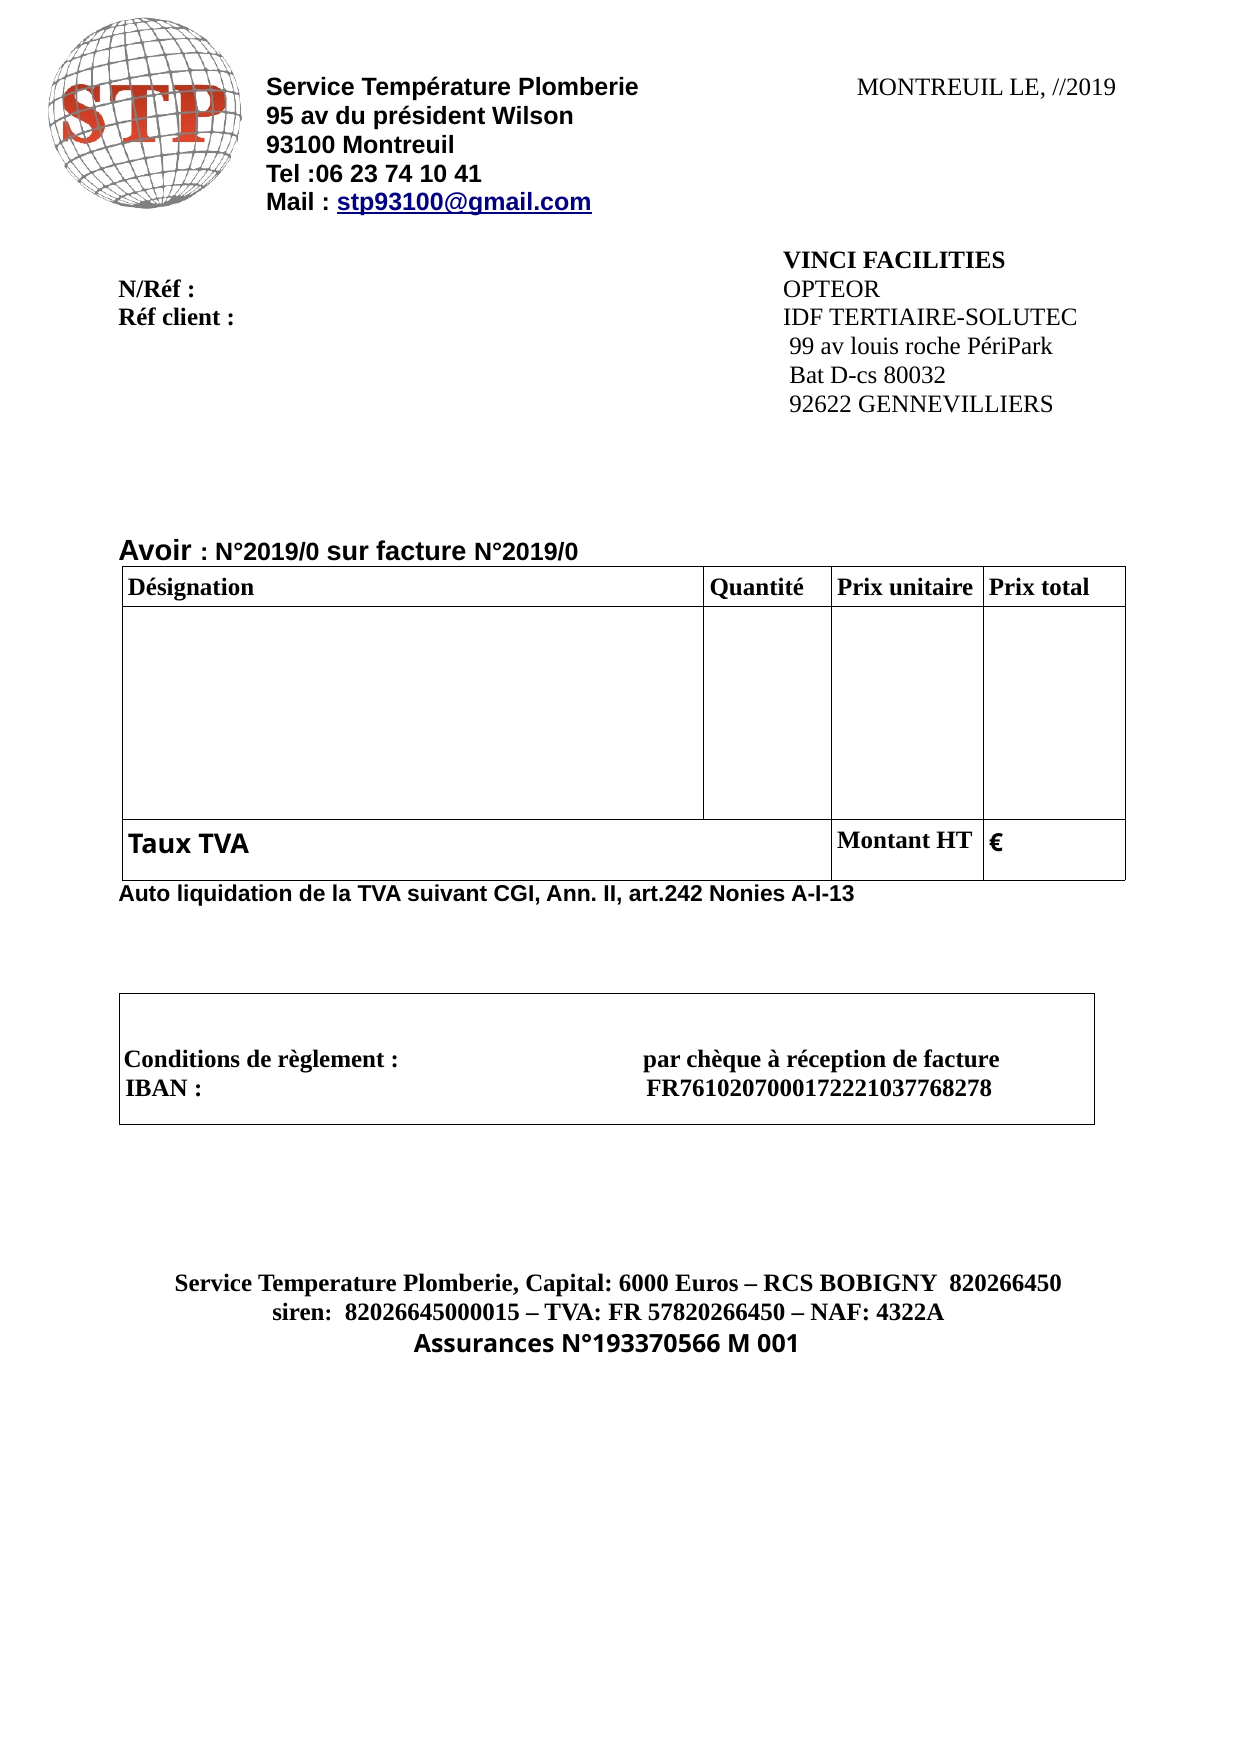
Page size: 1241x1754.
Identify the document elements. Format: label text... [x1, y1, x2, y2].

text Service Temperature Plomberie, Capital: 6000 Euros – RCS BOBIGNY 820266450 [118, 1268, 1138, 1297]
table_header Quantité [704, 567, 831, 606]
table_cell [123, 607, 703, 819]
text Auto liquidation de la TVA suivant CGI, Ann. II, art.242 Nonies A-I-13 [118, 880, 1138, 907]
text 93100 Montreuil [246, 130, 1122, 159]
table_cell [984, 607, 1125, 819]
text Mail : stp93100@gmail.com [118, 187, 1122, 216]
text 99 av louis roche PériPark [118, 331, 1122, 360]
table_header Désignation [123, 567, 703, 606]
picture [39, 9, 246, 215]
text VINCI FACILITIES [118, 216, 1122, 274]
table_cell [832, 607, 983, 819]
table_cell Taux TVA [123, 820, 831, 880]
text siren: 82026645000015 – TVA: FR 57820266450 – NAF: 4322A [118, 1297, 1138, 1326]
text Assurances N°193370566 M 001 [118, 1326, 1138, 1359]
text Avoir : N°2019/0 sur facture N°2019/0 [118, 532, 1122, 566]
table_header Conditions de règlement : par chèque à réception de facture IBAN : FR7610207000172221037768278 [120, 994, 1094, 1124]
text N/Réf : OPTEOR [118, 274, 1122, 302]
table_header Prix total [984, 567, 1125, 606]
text 92622 GENNEVILLIERS [118, 389, 1122, 417]
table_cell Montant HT [832, 820, 983, 880]
table_cell [704, 607, 831, 819]
text Service Température Plomberie MONTREUIL LE, //2019 [246, 72, 1122, 101]
text 95 av du président Wilson [246, 101, 1122, 130]
table_cell € [984, 820, 1125, 880]
text Tel :06 23 74 10 41 [246, 159, 1122, 187]
table_header Prix unitaire [832, 567, 983, 606]
text Bat D-cs 80032 [118, 360, 1122, 389]
text Réf client : IDF TERTIAIRE-SOLUTEC [118, 302, 1122, 331]
